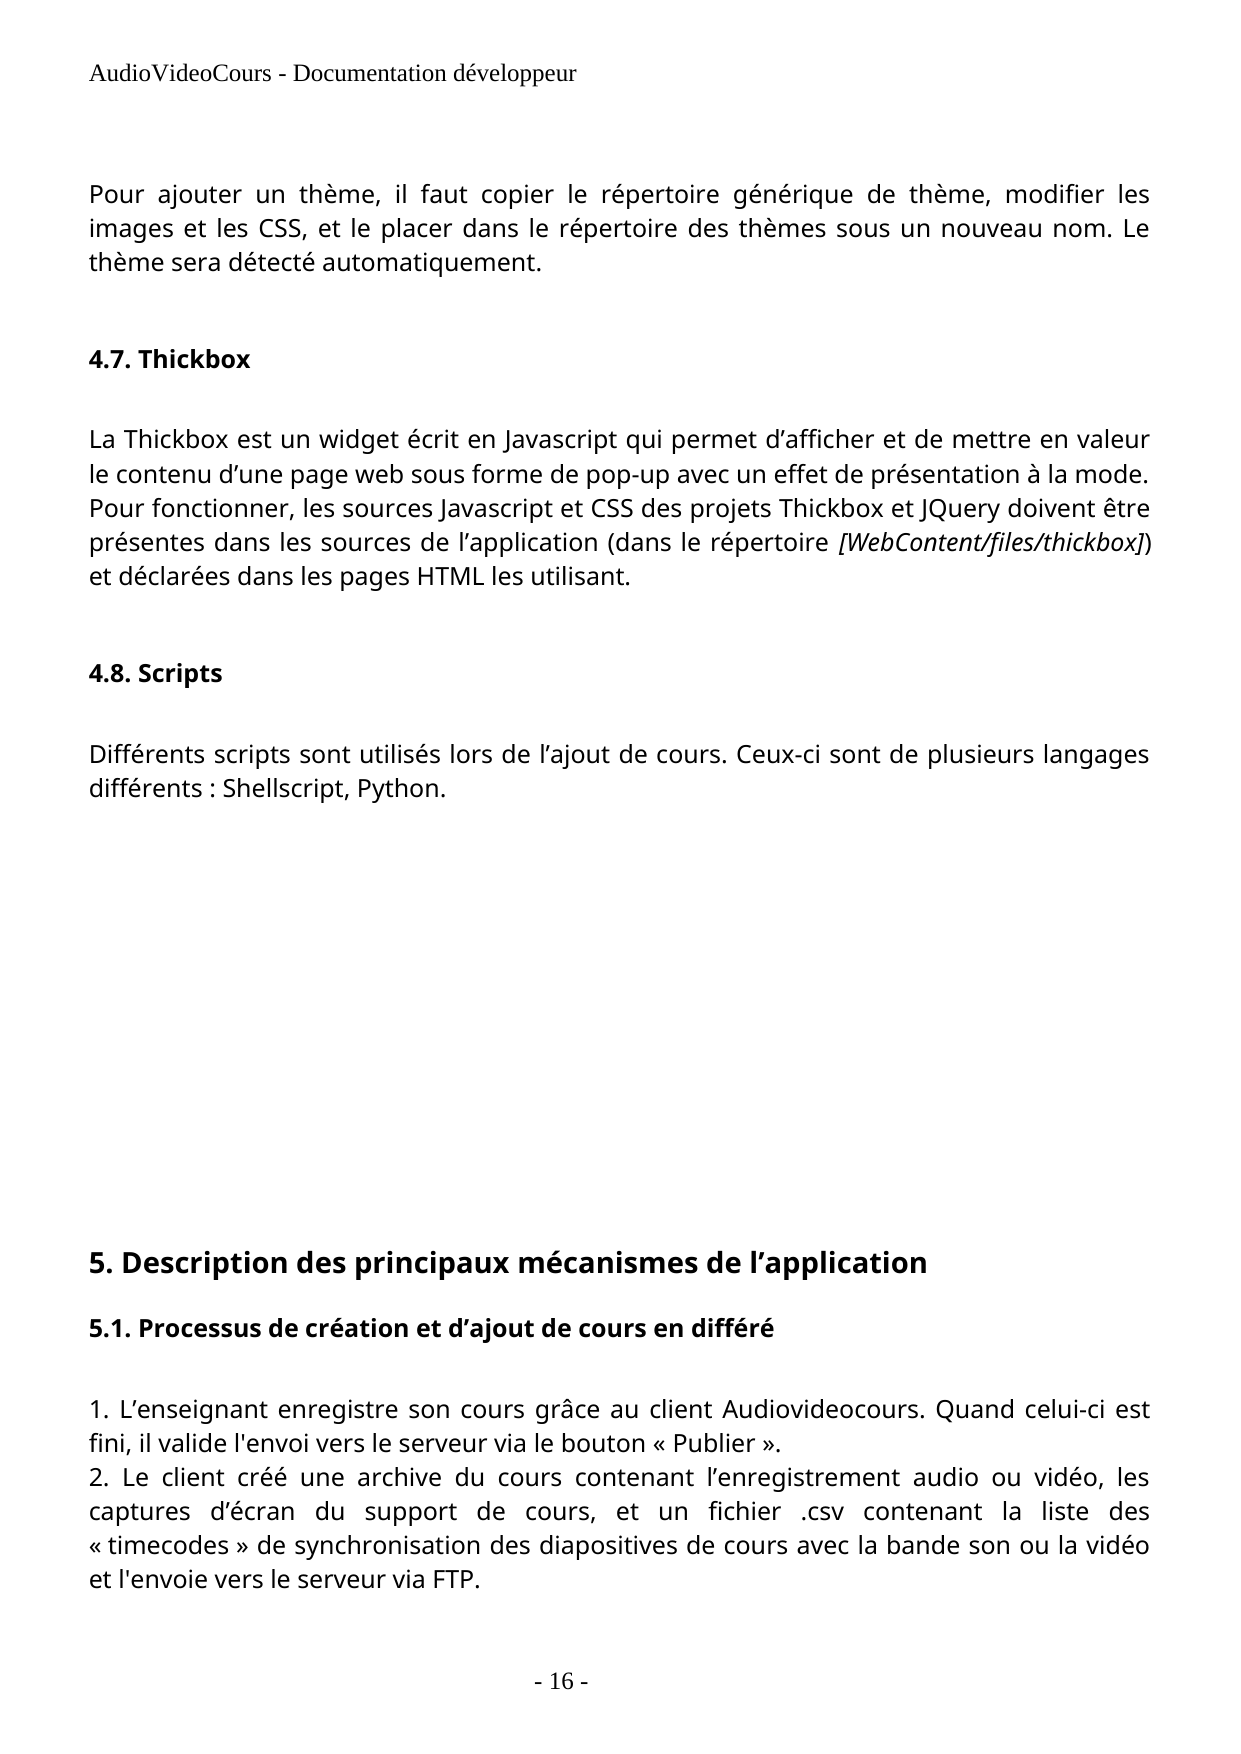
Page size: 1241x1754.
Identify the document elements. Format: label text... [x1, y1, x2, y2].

subtitle 5.1. Processus de création et d’ajout de cours en différé [88, 1311, 1152, 1345]
text La Thickbox est un widget écrit en Javascript qui permet d’afficher et de mettre en valeur le contenu d’une page web sous forme de pop-up avec un effet de présentation à la mode. [88, 422, 1152, 490]
text Pour fonctionner, les sources Javascript et CSS des projets Thickbox et JQuery doivent être présentes dans les sources de l’application (dans le répertoire [WebContent/files/thickbox]) et déclarées dans les pages HTML les utilisant. [88, 490, 1152, 592]
text Pour ajouter un thème, il faut copier le répertoire générique de thème, modifier les images et les CSS, et le placer dans le répertoire des thèmes sous un nouveau nom. Le thème sera détecté automatiquement. [88, 176, 1152, 278]
text 2. Le client créé une archive du cours contenant l’enregistrement audio ou vidéo, les captures d’écran du support de cours, et un fichier .csv contenant la liste des « timecodes » de synchronisation des diapositives de cours avec la bande son ou la vidéo et l'envoie vers le serveur via FTP. [88, 1460, 1152, 1596]
subtitle 4.7. Thickbox [88, 342, 1152, 376]
subtitle 4.8. Scripts [88, 656, 1152, 690]
text 1. L’enseignant enregistre son cours grâce au client Audiovideocours. Quand celui-ci est fini, il valide l'envoi vers le serveur via le bouton « Publier ». [88, 1392, 1152, 1460]
subtitle 5. Description des principaux mécanismes de l’application [88, 1242, 1152, 1282]
text Différents scripts sont utilisés lors de l’ajout de cours. Ceux-ci sont de plusieurs langages différents : Shellscript, Python. [88, 736, 1152, 804]
